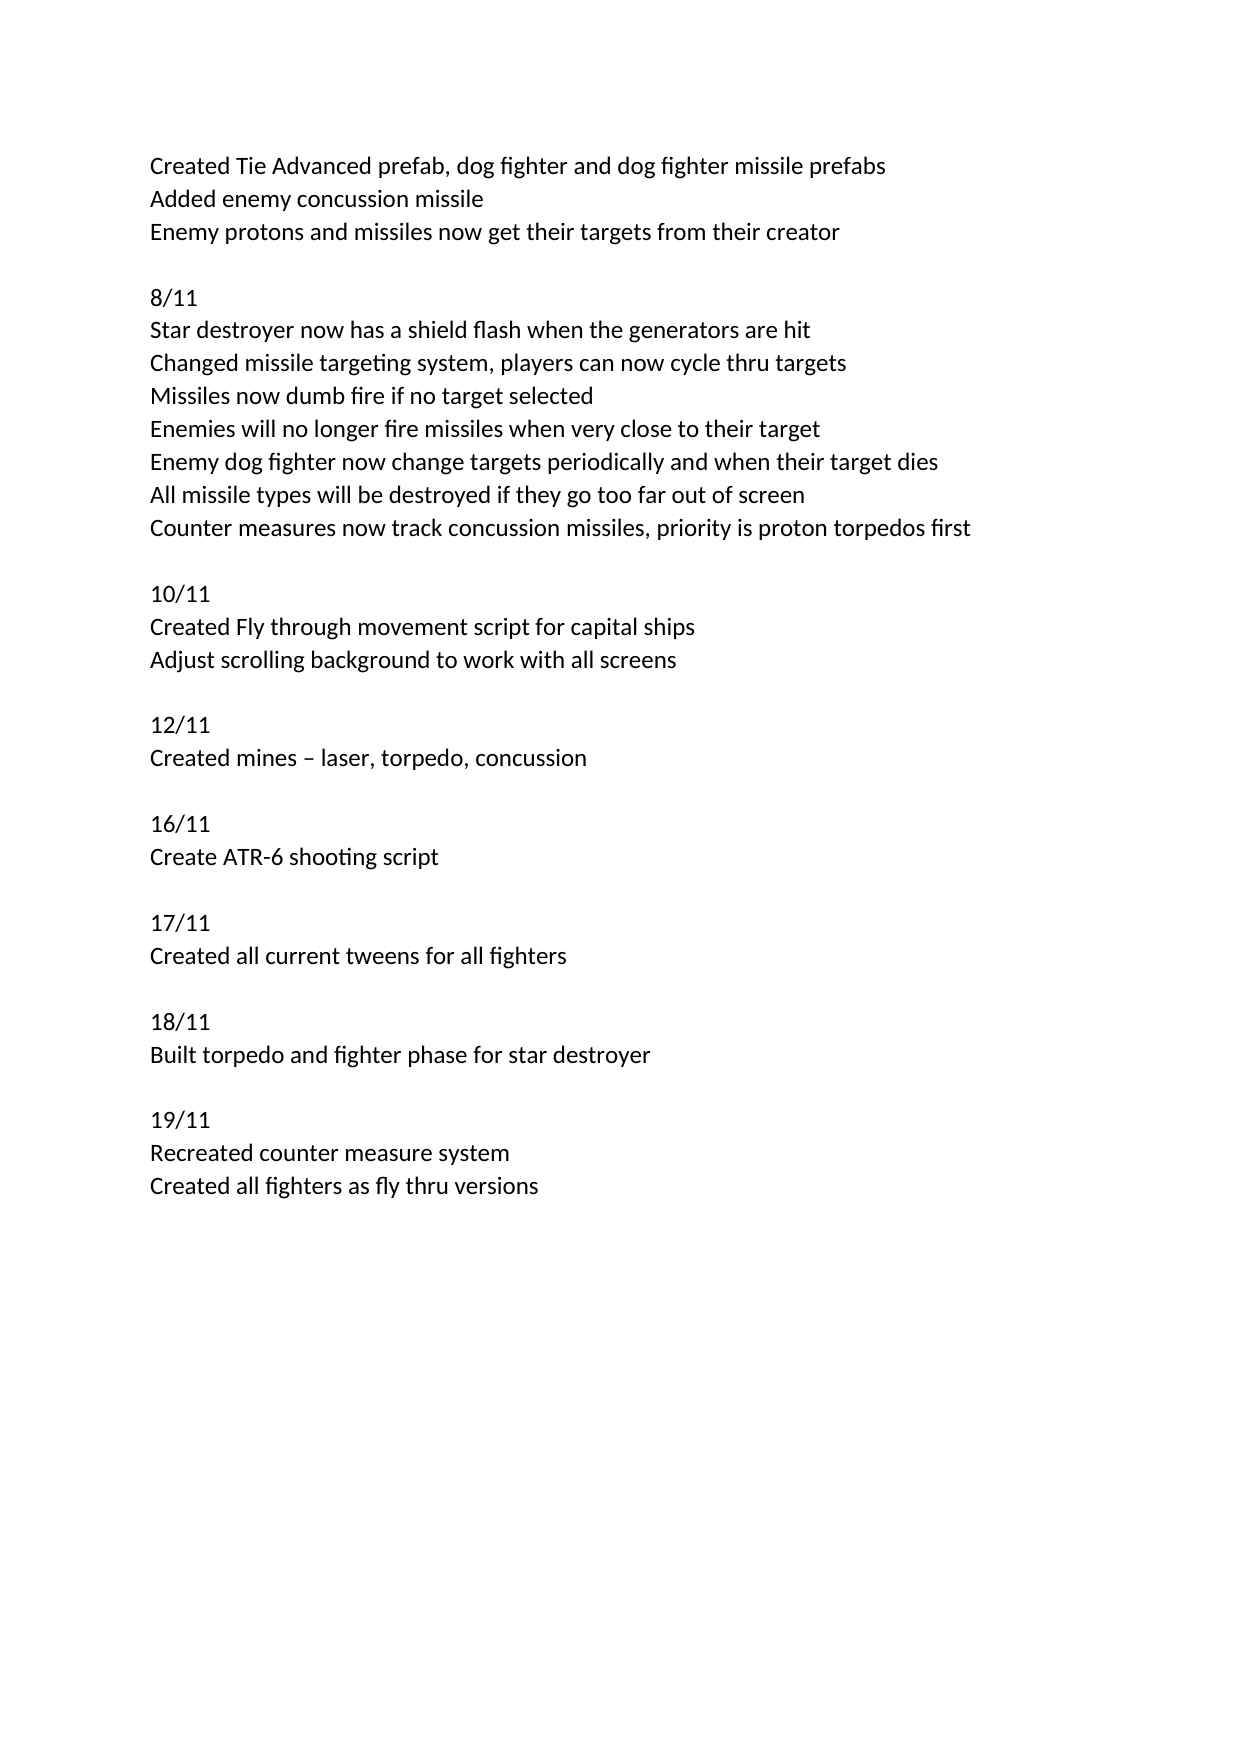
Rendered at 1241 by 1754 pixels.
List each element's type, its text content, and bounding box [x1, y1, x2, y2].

text 19/11 [150, 1104, 1090, 1135]
text Changed missile targeting system, players can now cycle thru targets [150, 347, 1090, 378]
text 18/11 [150, 1006, 1090, 1036]
text Created all fighters as fly thru versions [150, 1170, 1090, 1201]
text All missile types will be destroyed if they go too far out of screen [150, 479, 1090, 510]
text Enemies will no longer fire missiles when very close to their target [150, 413, 1090, 444]
text Built torpedo and fighter phase for star destroyer [150, 1039, 1090, 1069]
text Created Fly through movement script for capital ships [150, 611, 1090, 641]
text Recreated counter measure system [150, 1137, 1090, 1168]
text Adjust scrolling background to work with all screens [150, 644, 1090, 674]
text 10/11 [150, 578, 1090, 608]
text 16/11 [150, 808, 1090, 839]
text 8/11 [150, 282, 1090, 312]
text Counter measures now track concussion missiles, priority is proton torpedos first [150, 512, 1090, 543]
text 17/11 [150, 907, 1090, 938]
text Created all current tweens for all fighters [150, 940, 1090, 971]
text Create ATR-6 shooting script [150, 841, 1090, 872]
text Enemy dog fighter now change targets periodically and when their target dies [150, 446, 1090, 477]
text Created Tie Advanced prefab, dog fighter and dog fighter missile prefabs [150, 150, 1090, 181]
text Missiles now dumb fire if no target selected [150, 380, 1090, 411]
text Created mines – laser, torpedo, concussion [150, 742, 1090, 773]
text 12/11 [150, 709, 1090, 740]
text Enemy protons and missiles now get their targets from their creator [150, 216, 1090, 246]
text Added enemy concussion missile [150, 183, 1090, 213]
text Star destroyer now has a shield flash when the generators are hit [150, 314, 1090, 345]
